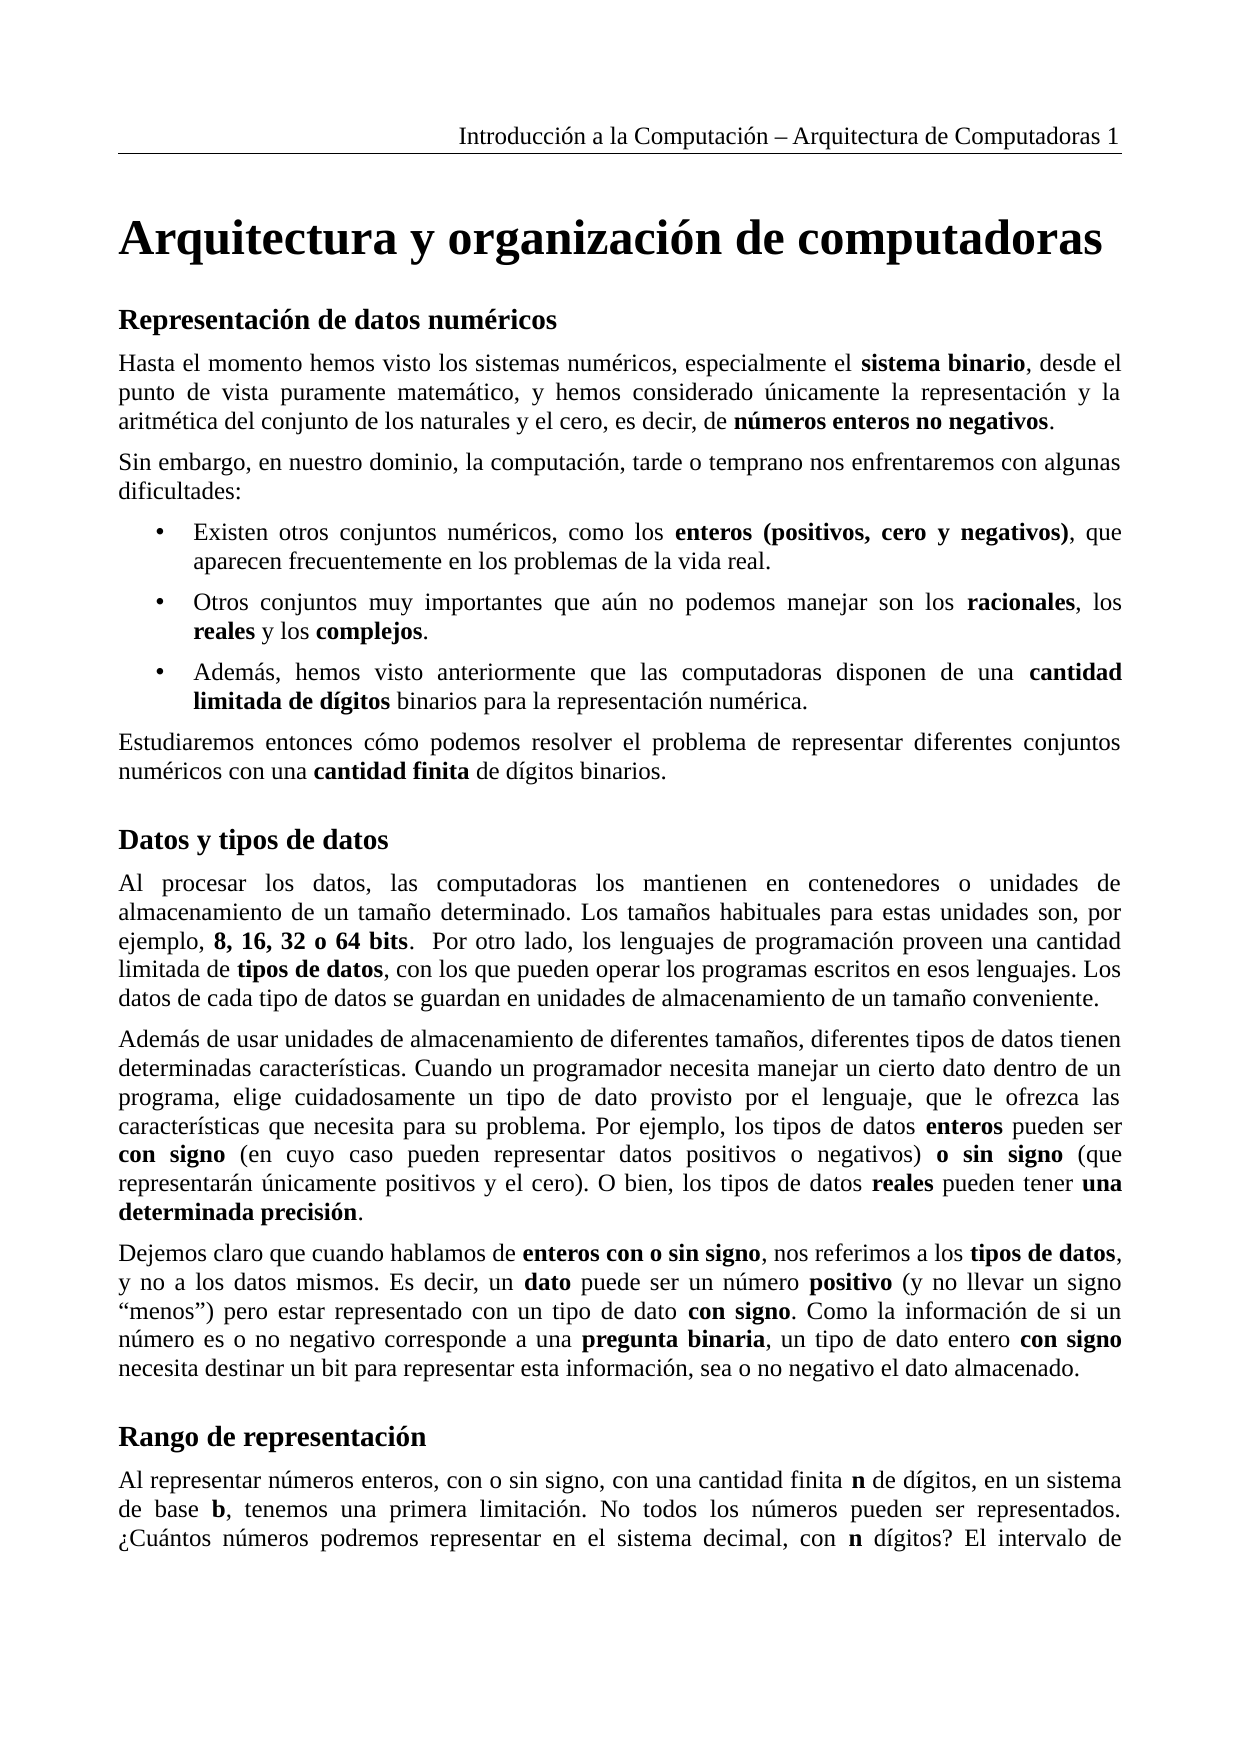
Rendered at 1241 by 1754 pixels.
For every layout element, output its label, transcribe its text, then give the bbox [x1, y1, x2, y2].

subtitle Representación de datos numéricos [118, 302, 1122, 336]
text Al representar números enteros, con o sin signo, con una cantidad finita n de dígitos, en un sistema de base b, tenemos una primera limitación. No todos los números pueden ser representados. ¿Cuántos números podremos representar en el sistema decimal, con n dígitos? El intervalo de [118, 1466, 1122, 1552]
text Además de usar unidades de almacenamiento de diferentes tamaños, diferentes tipos de datos tienen determinadas características. Cuando un programador necesita manejar un cierto dato dentro de un programa, elige cuidadosamente un tipo de dato provisto por el lenguaje, que le ofrezca las características que necesita para su problema. Por ejemplo, los tipos de datos enteros pueden ser con signo (en cuyo caso pueden representar datos positivos o negativos) o sin signo (que representarán únicamente positivos y el cero). O bien, los tipos de datos reales pueden tener una determinada precisión. [118, 1024, 1122, 1226]
subtitle Datos y tipos de datos [118, 822, 1122, 856]
text Sin embargo, en nuestro dominio, la computación, tarde o temprano nos enfrentaremos con algunas dificultades: [118, 447, 1122, 505]
list Además, hemos visto anteriormente que las computadoras disponen de una cantidad limitada de dígitos binarios para la representación numérica. [156, 657, 1122, 715]
list Existen otros conjuntos numéricos, como los enteros (positivos, cero y negativos), que aparecen frecuentemente en los problemas de la vida real. [156, 517, 1122, 575]
list Otros conjuntos muy importantes que aún no podemos manejar son los racionales, los reales y los complejos. [156, 587, 1122, 645]
text Al procesar los datos, las computadoras los mantienen en contenedores o unidades de almacenamiento de un tamaño determinado. Los tamaños habituales para estas unidades son, por ejemplo, 8, 16, 32 o 64 bits. Por otro lado, los lenguajes de programación proveen una cantidad limitada de tipos de datos, con los que pueden operar los programas escritos en esos lenguajes. Los datos de cada tipo de datos se guardan en unidades de almacenamiento de un tamaño conveniente. [118, 868, 1122, 1012]
text Dejemos claro que cuando hablamos de enteros con o sin signo, nos referimos a los tipos de datos, y no a los datos mismos. Es decir, un dato puede ser un número positivo (y no llevar un signo “menos”) pero estar representado con un tipo de dato con signo. Como la información de si un número es o no negativo corresponde a una pregunta binaria, un tipo de dato entero con signo necesita destinar un bit para representar esta información, sea o no negativo el dato almacenado. [118, 1238, 1122, 1382]
text Estudiaremos entonces cómo podemos resolver el problema de representar diferentes conjuntos numéricos con una cantidad finita de dígitos binarios. [118, 727, 1122, 785]
subtitle Rango de representación [118, 1419, 1122, 1453]
text Hasta el momento hemos visto los sistemas numéricos, especialmente el sistema binario, desde el punto de vista puramente matemático, y hemos considerado únicamente la representación y la aritmética del conjunto de los naturales y el cero, es decir, de números enteros no negativos. [118, 348, 1122, 435]
subtitle Arquitectura y organización de computadoras [118, 207, 1122, 265]
